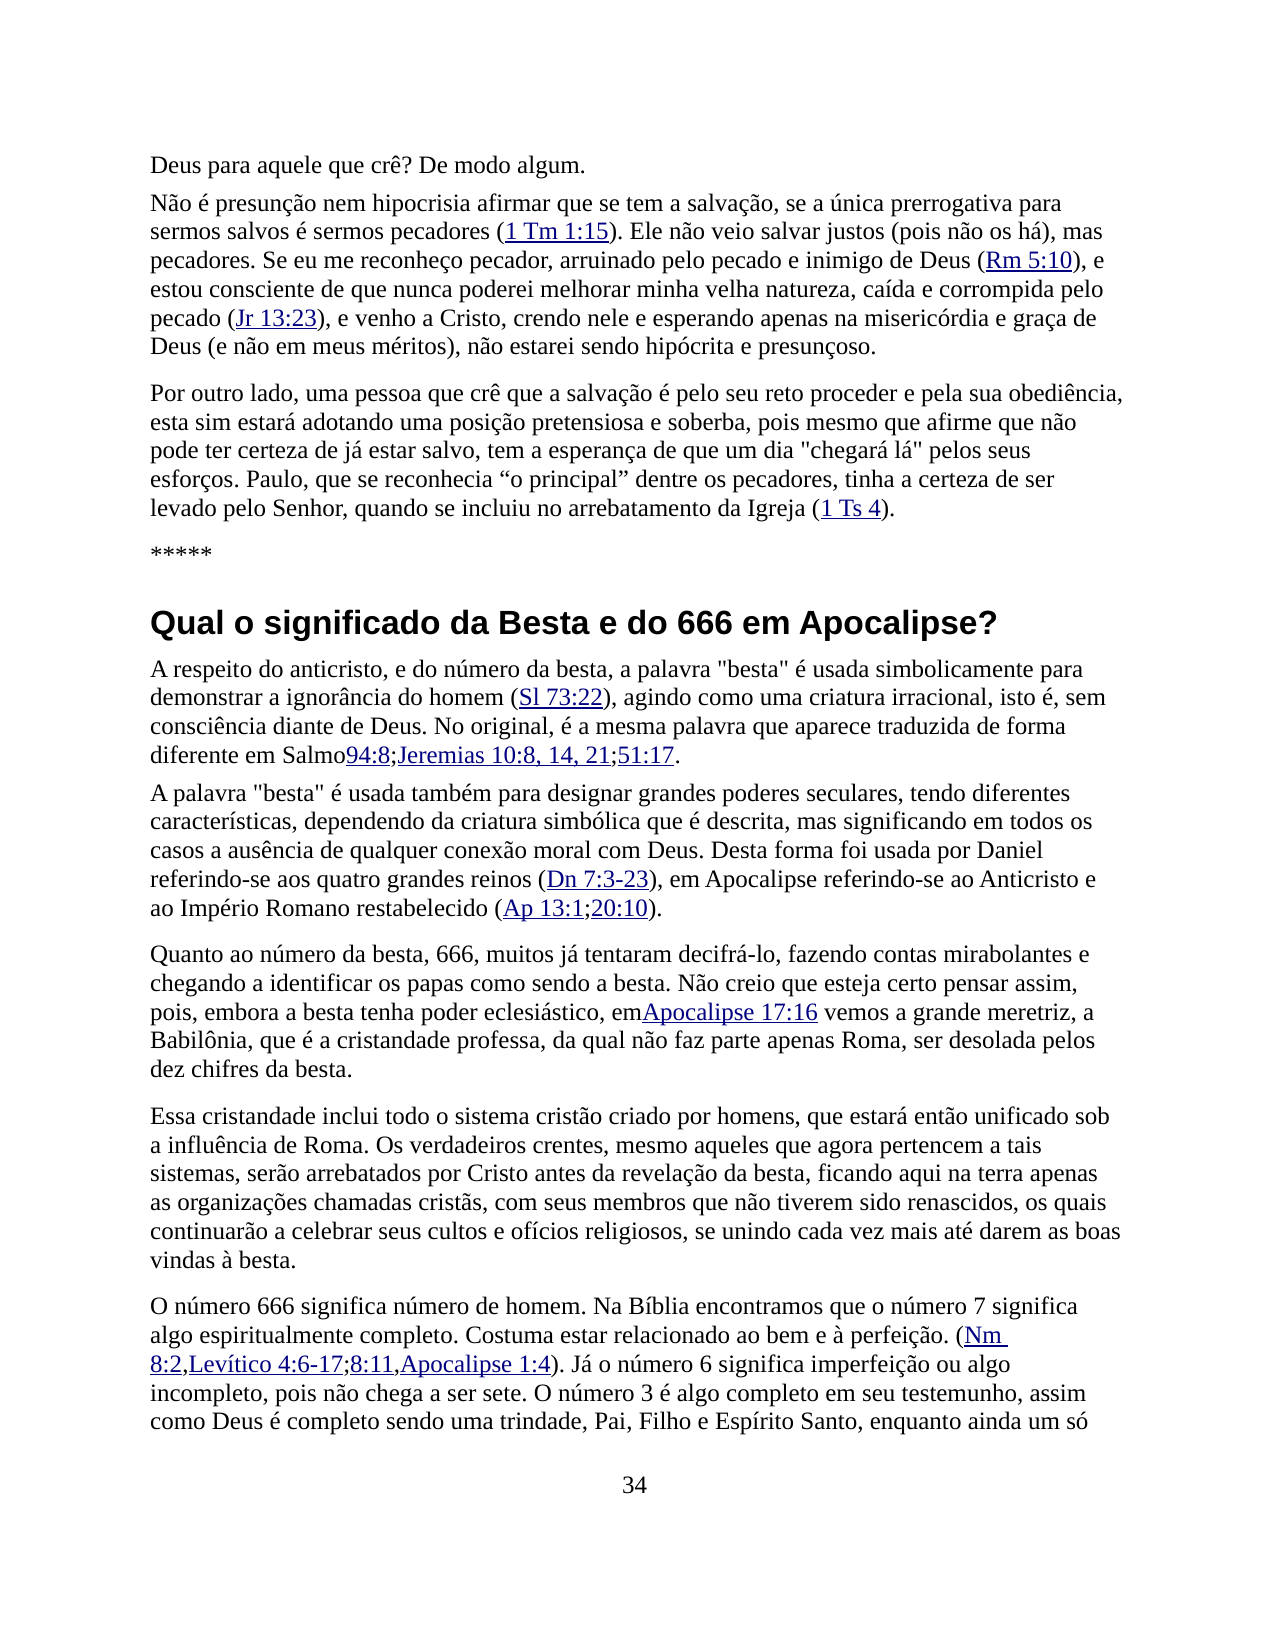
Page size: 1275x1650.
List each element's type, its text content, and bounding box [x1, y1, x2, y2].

text Essa cristandade inclui todo o sistema cristão criado por homens, que estará então unificado sob a influência de Roma. Os verdadeiros crentes, mesmo aqueles que agora pertencem a tais sistemas, serão arrebatados por Cristo antes da revelação da besta, ficando aqui na terra apenas as organizações chamadas cristãs, com seus membros que não tiverem sido renascidos, os quais continuarão a celebrar seus cultos e ofícios religiosos, se unindo cada vez mais até darem as boas vindas à besta. [150, 1101, 1125, 1273]
text ***** [150, 540, 1125, 568]
text O número 666 significa número de homem. Na Bíblia encontramos que o número 7 significa algo espiritualmente completo. Costuma estar relacionado ao bem e à perfeição. (Nm 8:2,Levítico 4:6-17;8:11,Apocalipse 1:4). Já o número 6 significa imperfeição ou algo incompleto, pois não chega a ser sete. O número 3 é algo completo em seu testemunho, assim como Deus é completo sendo uma trindade, Pai, Filho e Espírito Santo, enquanto ainda um só [150, 1291, 1125, 1435]
subtitle Qual o significado da Besta e do 666 em Apocalipse? [150, 602, 1125, 641]
text A respeito do anticristo, e do número da besta, a palavra "besta" é usada simbolicamente para demonstrar a ignorância do homem (Sl 73:22), agindo como uma criatura irracional, isto é, sem consciência diante de Deus. No original, é a mesma palavra que aparece traduzida de forma diferente em Salmo94:8;Jeremias 10:8, 14, 21;51:17. [150, 654, 1125, 769]
text Deus para aquele que crê? De modo algum. [150, 150, 1125, 179]
text Não é presunção nem hipocrisia afirmar que se tem a salvação, se a única prerrogativa para sermos salvos é sermos pecadores (1 Tm 1:15). Ele não veio salvar justos (pois não os há), mas pecadores. Se eu me reconheço pecador, arruinado pelo pecado e inimigo de Deus (Rm 5:10), e estou consciente de que nunca poderei melhorar minha velha natureza, caída e corrompida pelo pecado (Jr 13:23), e venho a Cristo, crendo nele e esperando apenas na misericórdia e graça de Deus (e não em meus méritos), não estarei sendo hipócrita e presunçoso. [150, 188, 1125, 360]
text A palavra "besta" é usada também para designar grandes poderes seculares, tendo diferentes características, dependendo da criatura simbólica que é descrita, mas significando em todos os casos a ausência de qualquer conexão moral com Deus. Desta forma foi usada por Daniel referindo-se aos quatro grandes reinos (Dn 7:3-23), em Apocalipse referindo-se ao Anticristo e ao Império Romano restabelecido (Ap 13:1;20:10). [150, 778, 1125, 921]
text Por outro lado, uma pessoa que crê que a salvação é pelo seu reto proceder e pela sua obediência, esta sim estará adotando uma posição pretensiosa e soberba, pois mesmo que afirme que não pode ter certeza de já estar salvo, tem a esperança de que um dia "chegará lá" pelos seus esforços. Paulo, que se reconhecia “o principal” dentre os pecadores, tinha a certeza de ser levado pelo Senhor, quando se incluiu no arrebatamento da Igreja (1 Ts 4). [150, 378, 1125, 522]
text Quanto ao número da besta, 666, muitos já tentaram decifrá-lo, fazendo contas mirabolantes e chegando a identificar os papas como sendo a besta. Não creio que esteja certo pensar assim, pois, embora a besta tenha poder eclesiástico, emApocalipse 17:16 vemos a grande meretriz, a Babilônia, que é a cristandade professa, da qual não faz parte apenas Roma, ser desolada pelos dez chifres da besta. [150, 939, 1125, 1083]
